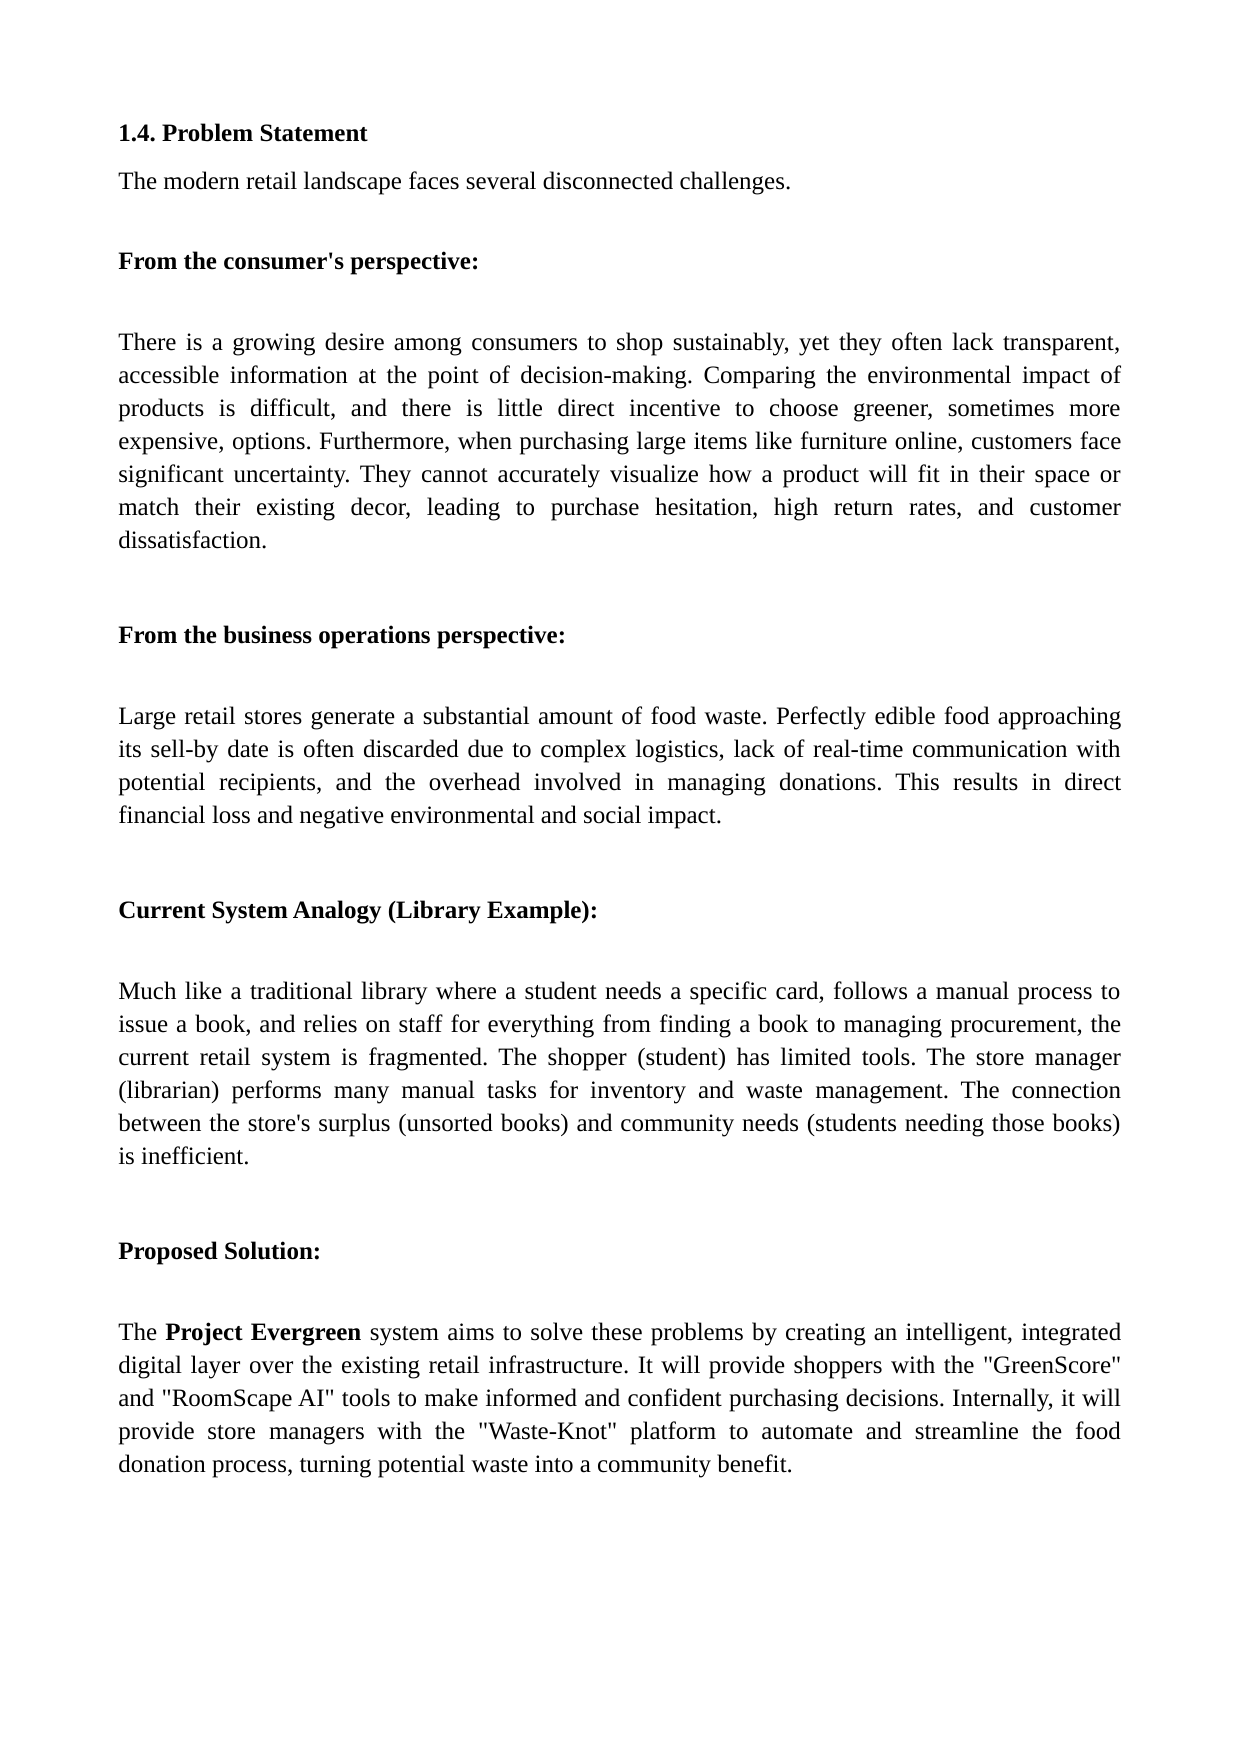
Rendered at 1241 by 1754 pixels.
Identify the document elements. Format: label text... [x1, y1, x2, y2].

text From the consumer's perspective: [118, 213, 1122, 275]
text Current System Analogy (Library Example): [118, 895, 1122, 924]
text There is a growing desire among consumers to shop sustainably, yet they often lack transparent, accessible information at the point of decision-making. Comparing the environmental impact of products is difficult, and there is little direct incentive to choose greener, sometimes more expensive, options. Furthermore, when purchasing large items like furniture online, customers face significant uncertainty. They cannot accurately visualize how a product will fit in their space or match their existing decor, leading to purchase hesitation, high return rates, and customer dissatisfaction. [118, 294, 1122, 554]
text Large retail stores generate a substantial amount of food waste. Perfectly edible food approaching its sell-by date is often discarded due to complex logistics, lack of real-time communication with potential recipients, and the overhead involved in managing donations. This results in direct financial loss and negative environmental and social impact. [118, 668, 1122, 829]
text The modern retail landscape faces several disconnected challenges. [118, 166, 1122, 194]
text Proposed Solution: [118, 1236, 1122, 1265]
text Much like a traditional library where a student needs a specific card, follows a manual process to issue a book, and relies on staff for everything from finding a book to managing procurement, the current retail system is fragmented. The shopper (student) has limited tools. The store manager (librarian) performs many manual tasks for inventory and waste management. The connection between the store's surplus (unsorted books) and community needs (students needing those books) is inefficient. [118, 943, 1122, 1170]
text From the business operations perspective: [118, 620, 1122, 649]
text The Project Evergreen system aims to solve these problems by creating an intelligent, integrated digital layer over the existing retail infrastructure. It will provide shoppers with the "GreenScore" and "RoomScape AI" tools to make informed and confident purchasing decisions. Internally, it will provide store managers with the "Waste-Knot" platform to automate and streamline the food donation process, turning potential waste into a community benefit. [118, 1284, 1122, 1478]
subtitle 1.4. Problem Statement [118, 118, 1122, 147]
